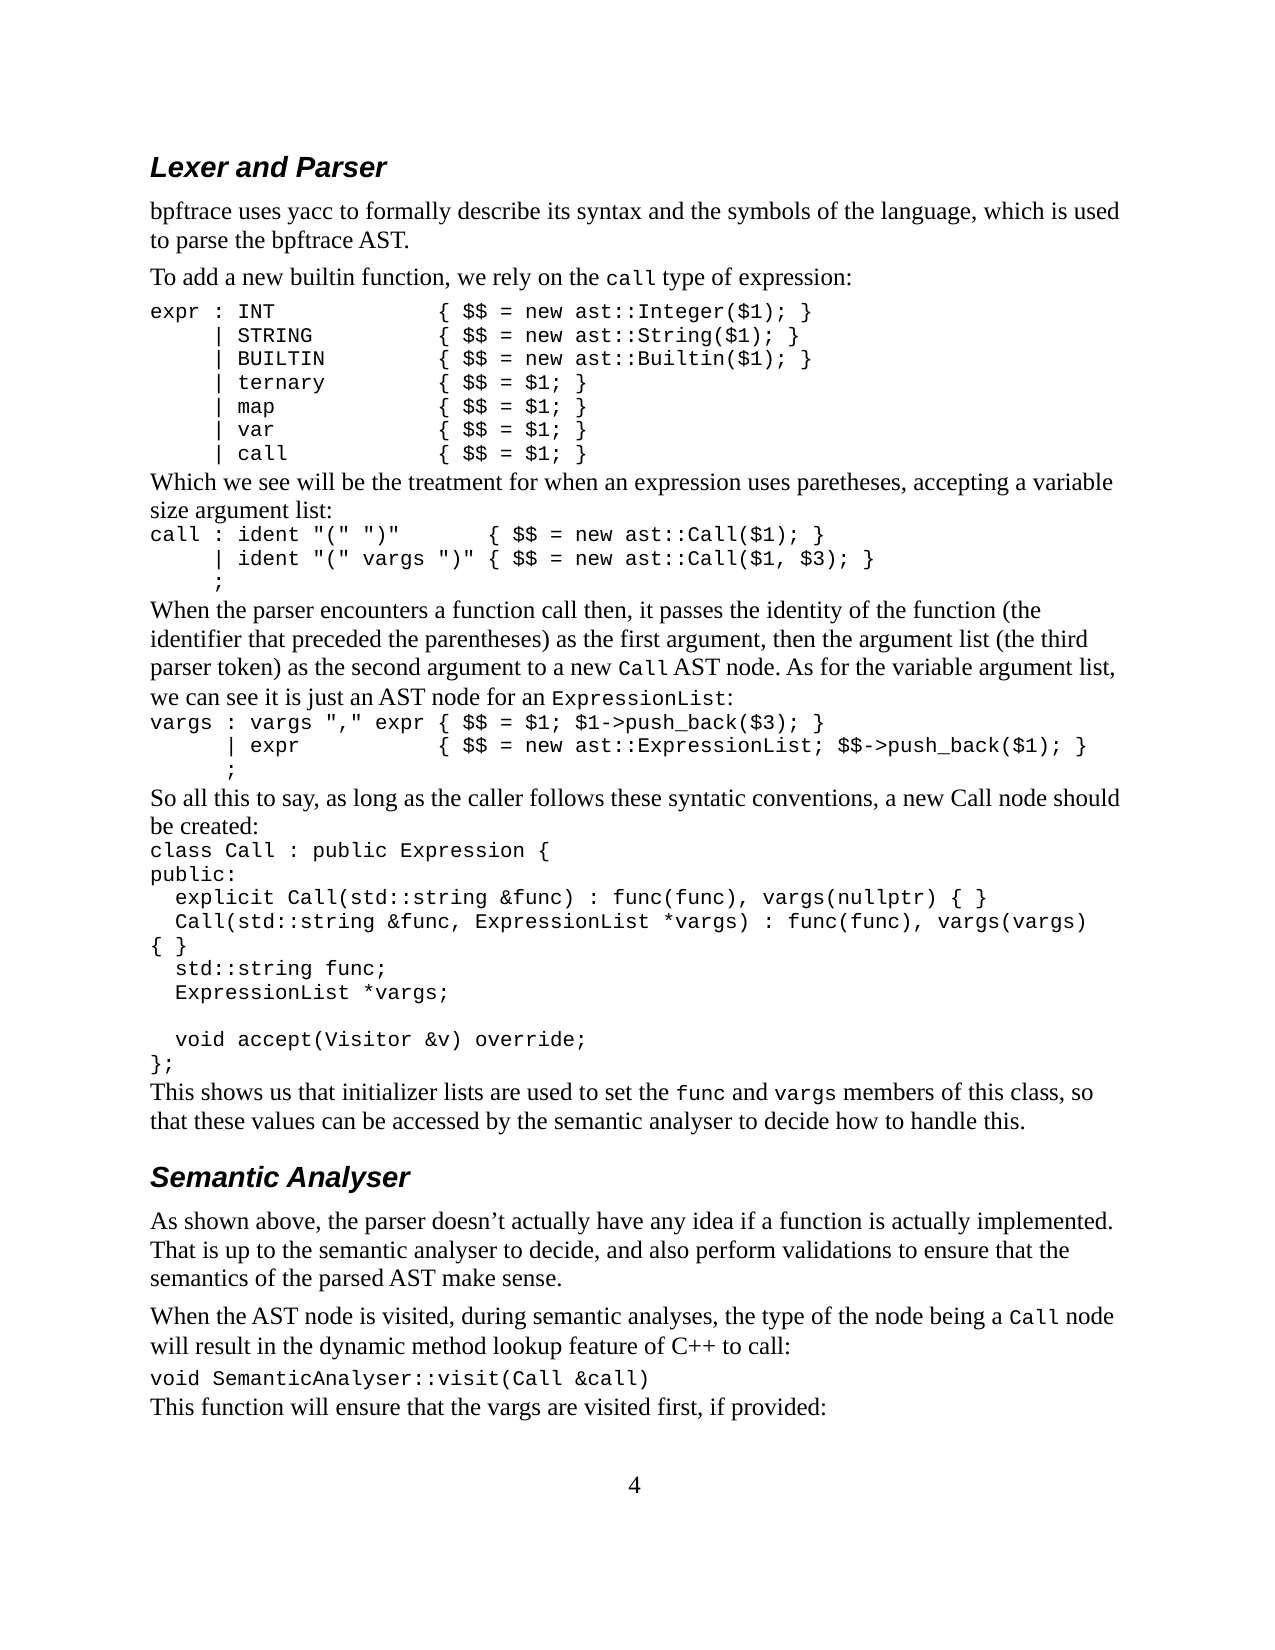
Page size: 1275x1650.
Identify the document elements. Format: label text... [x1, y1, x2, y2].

text }; [150, 1053, 1125, 1077]
text | call { $$ = $1; } [150, 443, 1125, 467]
text This function will ensure that the vargs are visited first, if provided: [150, 1392, 1125, 1421]
subtitle Lexer and Parser [150, 150, 1125, 183]
text | STRING { $$ = new ast::String($1); } [150, 325, 1125, 348]
text void accept(Visitor &v) override; [150, 1029, 1125, 1053]
text This shows us that initializer lists are used to set the func and vargs members of this class, so that these values can be accessed by the semantic analyser to decide how to handle this. [150, 1077, 1125, 1135]
text void SemanticAnalyser::visit(Call &call) [150, 1368, 1125, 1392]
text std::string func; [150, 958, 1125, 982]
subtitle Semantic Analyser [150, 1160, 1125, 1193]
text ; [150, 571, 1125, 595]
text explicit Call(std::string &func) : func(func), vargs(nullptr) { } [150, 887, 1125, 911]
text To add a new builtin function, we rely on the call type of expression: [150, 262, 1125, 292]
text So all this to say, as long as the caller follows these syntatic conventions, a new Call node should be created: [150, 783, 1125, 840]
text vargs : vargs "," expr { $$ = $1; $1->push_back($3); } [150, 712, 1125, 735]
text public: [150, 864, 1125, 887]
text ; [150, 759, 1125, 783]
text | expr { $$ = new ast::ExpressionList; $$->push_back($1); } [150, 735, 1125, 759]
text When the AST node is visited, during semantic analyses, the type of the node being a Call node will result in the dynamic method lookup feature of C++ to call: [150, 1301, 1125, 1359]
text Call(std::string &func, ExpressionList *vargs) : func(func), vargs(vargs) { } [150, 911, 1125, 958]
text call : ident "(" ")" { $$ = new ast::Call($1); } [150, 524, 1125, 548]
text bpftrace uses yacc to formally describe its syntax and the symbols of the language, which is used to parse the bpftrace AST. [150, 196, 1125, 253]
text | BUILTIN { $$ = new ast::Builtin($1); } [150, 348, 1125, 372]
text | ident "(" vargs ")" { $$ = new ast::Call($1, $3); } [150, 548, 1125, 571]
text | ternary { $$ = $1; } [150, 372, 1125, 396]
text class Call : public Expression { [150, 840, 1125, 864]
text ExpressionList *vargs; [150, 982, 1125, 1006]
text Which we see will be the treatment for when an expression uses paretheses, accepting a variable size argument list: [150, 467, 1125, 524]
text | map { $$ = $1; } [150, 396, 1125, 419]
text When the parser encounters a function call then, it passes the identity of the function (the identifier that preceded the parentheses) as the first argument, then the argument list (the third parser token) as the second argument to a new Call AST node. As for the variable argument list, we can see it is just an AST node for an ExpressionList: [150, 595, 1125, 712]
text As shown above, the parser doesn’t actually have any idea if a function is actually implemented. That is up to the semantic analyser to decide, and also perform validations to ensure that the semantics of the parsed AST make sense. [150, 1206, 1125, 1292]
text expr : INT { $$ = new ast::Integer($1); } [150, 301, 1125, 325]
text | var { $$ = $1; } [150, 419, 1125, 443]
